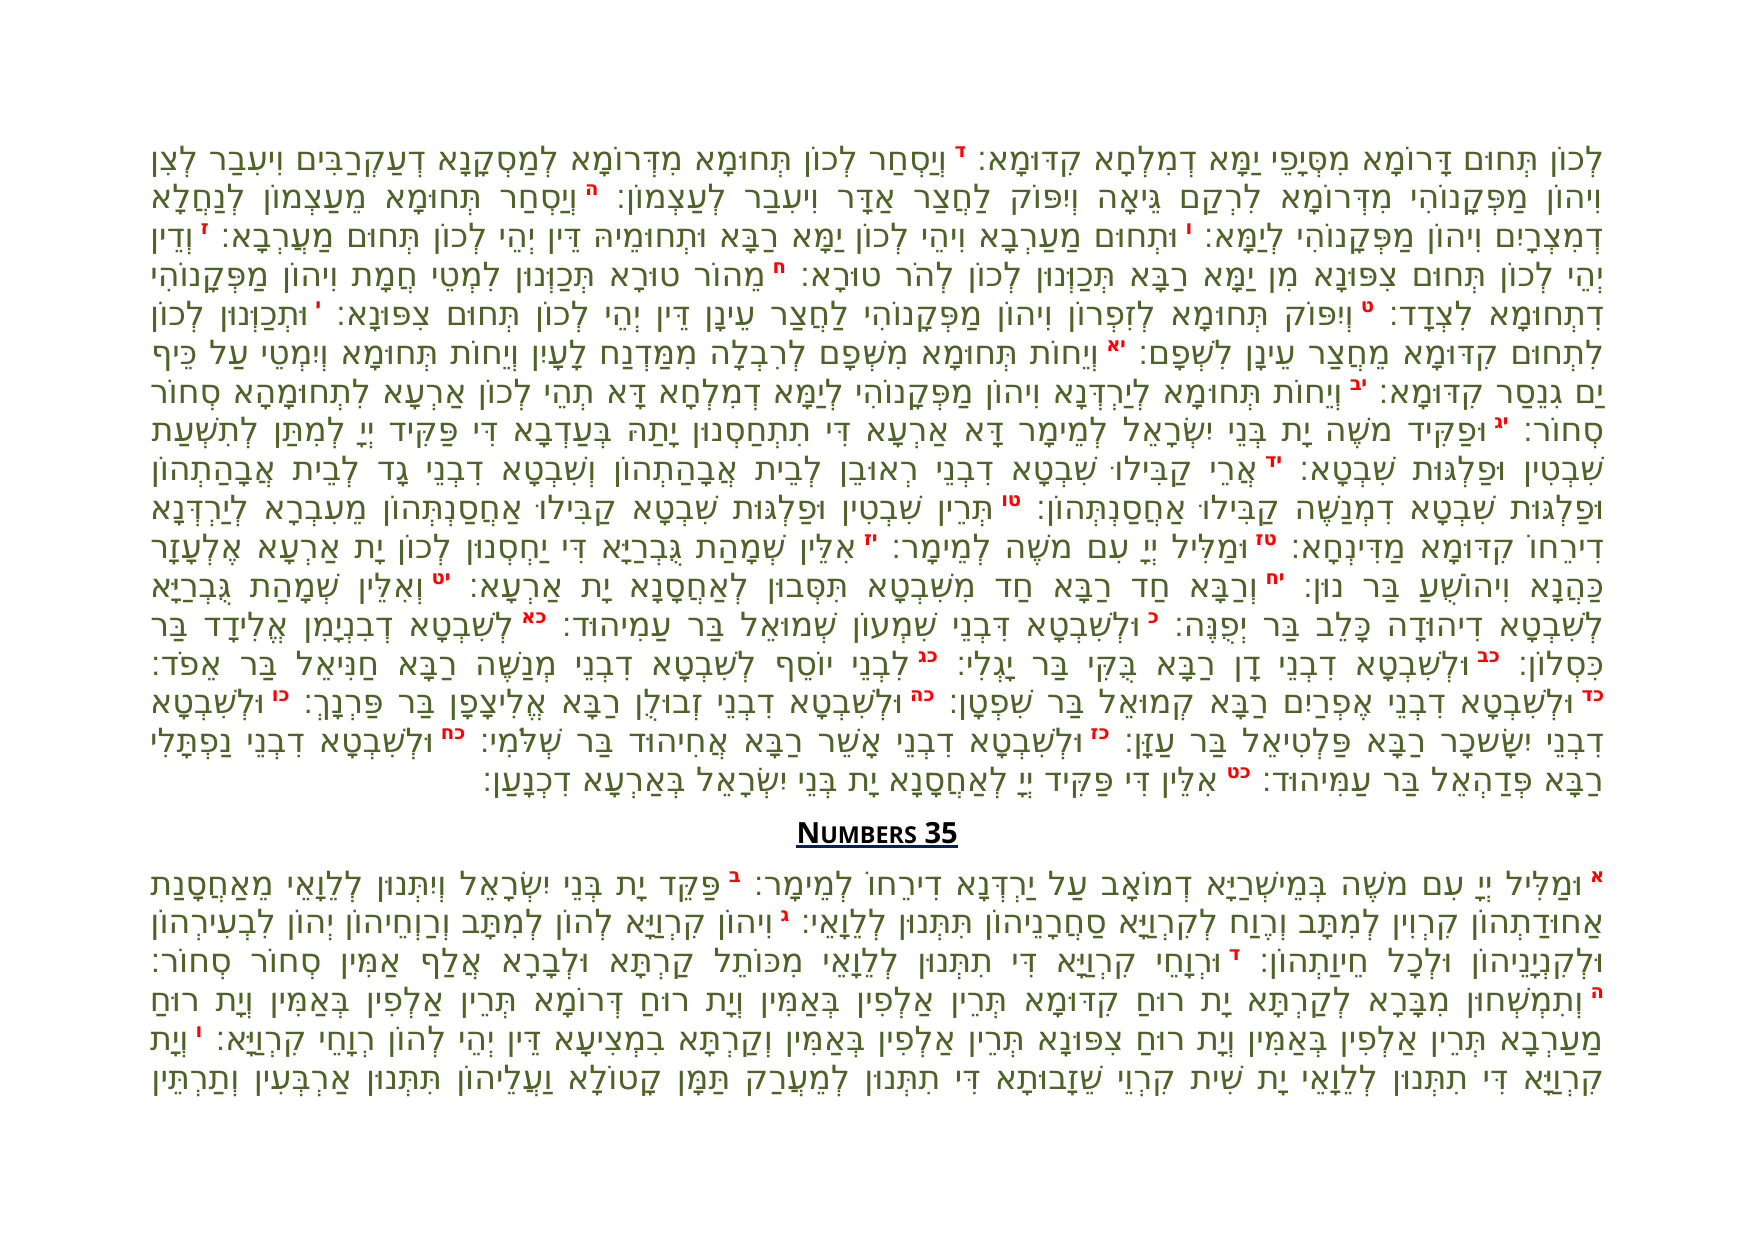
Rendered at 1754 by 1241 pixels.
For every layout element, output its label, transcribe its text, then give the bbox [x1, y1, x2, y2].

text א וּמַלִּיל יְיָ עִם משֶׁה בְּמֵישְׁרַיָּא דְמוֹאָב עַל יַרְדְּנָא דִירֵחוֹ לְמֵימָר׃ ב פַּקֵּד יָת בְּנֵי יִשְׂרָאֵל וְיִתְּנוּן לְלֵוָאֵי מֵאַחֲסָנַת אַחוּדַתְהוֹן קִרְוִין לְמִתָּב וְרֶוַח לְקִרְוַיָּא סַחֲרָנֵיהוֹן תִּתְּנוּן לְלֵוָאֵי׃ ג וִיהוֹן קִרְוַיָּא לְהוֹן לְמִתָּב וְרַוְחֵיהוֹן יְהוֹן לִבְעִירְהוֹן וּלְקִנְיָנֵיהוֹן וּלְכָל חֵיוַתְהוֹן׃ ד וּרְוָחֵי קִרְוַיָּא דִּי תִתְּנוּן לְלֵוָאֵי מִכּוֹתֵל קַרְתָּא וּלְבָרָא אֲלַף אַמִּין סְחוֹר סְחוֹר׃ ה וְתִמְשְׁחוּן מִבָּרָא לְקַרְתָּא יָת רוּחַ קִדּוּמָא תְּרֵין אַלְפִין בְּאַמִּין וְיָת רוּחַ דְּרוֹמָא תְּרֵין אַלְפִין בְּאַמִּין וְיָת רוּחַ מַעַרְבָא תְּרֵין אַלְפִין בְּאַמִּין וְיָת רוּחַ צִפּוּנָא תְּרֵין אַלְפִין בְּאַמִּין וְקַרְתָּא בִמְצִיעָא דֵּין יְהֵי לְהוֹן רְוָחֵי קִרְוַיָּא׃ ו וְיָת קִרְוַיָּא דִּי תִתְּנוּן לְלֵוָאֵי יָת שִׁית קִרְוֵי שֵׁזָבוּתָא דִּי תִתְּנוּן לְמֵעֲרַק תַּמָּן קָטוֹלָא וַעֲלֵיהוֹן תִּתְּנוּן אַרְבְּעִין וְתַרְתֵּין [150, 864, 1604, 1097]
text לְכוֹן תְּחוּם דָּרוֹמָא מִסְּיָפֵי יַמָּא דְמִלְחָא קִדּוּמָא׃ ד וְיַסְחַר לְכוֹן תְּחוּמָא מִדְּרוֹמָא לְמַסְקָנָא דְעַקְרַבִּים וִיעִבַר לְצִן וִיהוֹן מַפְּקָנוֹהִי מִדְּרוֹמָא לִרְקַם גֵּיאָה וְיִפּוֹק לַחֲצַר אַדָּר וִיעִבַר לְעַצְמוֹן׃ ה וְיַסְחַר תְּחוּמָא מֵעַצְמוֹן לְנַחֲלָא דְמִצְרָיִם וִיהוֹן מַפְּקָנוֹהִי לְיַמָּא׃ ו וּתְחוּם מַעַרְבָא וִיהֵי לְכוֹן יַמָּא רַבָּא וּתְחוּמֵיהּ דֵּין יְהֵי לְכוֹן תְּחוּם מַעֲרְבָא׃ ז וְדֵין יְהֵי לְכוֹן תְּחוּם צִפּוּנָא מִן יַמָּא רַבָּא תְּכַוְּנוּן לְכוֹן לְהֹר טוּרָא׃ ח מֵהוֹר טוּרָא תְּכַוְּנוּן לִמְטֵי חֲמָת וִיהוֹן מַפְּקָנוֹהִי דִתְחוּמָא לִצְדָד׃ ט וְיִפּוֹק תְּחוּמָא לְזִפְרוֹן וִיהוֹן מַפְּקָנוֹהִי לַחֲצַר עֵינָן דֵּין יְהֵי לְכוֹן תְּחוּם צִפּוּנָא׃ י וּתְכַוְּנוּן לְכוֹן לִתְחוּם קִדּוּמָא מֵחֲצַר עֵינָן לִשְׁפָם׃ יא וְיֵחוֹת תְּחוּמָא מִשְּׁפָם לְרִבְלָה מִמַּדְנַח לָעָיִן וְיֵחוֹת תְּחוּמָא וְיִמְטֵי עַל כֵּיף יַם גִנֵסַר קִדּוּמָא׃ יב וְיֵחוֹת תְּחוּמָא לְיַרְדְּנָא וִיהוֹן מַפְּקָנוֹהִי לְיַמָּא דְמִלְחָא דָּא תְהֵי לְכוֹן אַרְעָא לִתְחוּמָהָא סְחוֹר סְחוֹר׃ יג וּפַקִּיד משֶׁה יָת בְּנֵי יִשְׂרָאֵל לְמֵימָר דָּא אַרְעָא דִּי תִתְחַסְנוּן יָתַהּ בְּעַדְבָא דִּי פַּקִּיד יְיָ לְמִתַּן לְתִשְׁעַת שִׁבְטִין וּפַלְגּוּת שִׁבְטָא׃ יד אֲרֵי קַבִּילוּ שִׁבְטָא דִבְנֵי רְאוּבֵן לְבֵית אֲבָהַתְהוֹן וְשִׁבְטָא דִבְנֵי גָד לְבֵית אֲבָהַתְהוֹן וּפַלְגּוּת שִׁבְטָא דִמְנַשֶּׁה קַבִּילוּ אַחֲסַנְתְּהוֹן׃ טו תְּרֵין שִׁבְטִין וּפַלְגּוּת שִׁבְטָא קַבִּילוּ אַחֲסַנְתְּהוֹן מֵעִבְרָא לְיַרְדְּנָא דִירֵחוֹ קִדּוּמָא מַדִּינְחָא׃ טז וּמַלִּיל יְיָ עִם משֶׁה לְמֵימָר׃ יז אִלֵּין שְׁמָהַת גֻּבְרַיָּא דִּי יַחְסְנוּן לְכוֹן יָת אַרְעָא אֶלְעָזָר כַּהֲנָא וִיהוֹשֻׁעַ בַּר נוּן׃ יח וְרַבָּא חַד רַבָּא חַד מִשִּׁבְטָא תִּסְּבוּן לְאַחֲסָנָא יָת אַרְעָא׃ יט וְאִלֵּין שְׁמָהַת גֻּבְרַיָּא לְשִׁבְטָא דִיהוּדָה כָּלֵב בַּר יְפֻנֶּה׃ כ וּלְשִׁבְטָא דִּבְנֵי שִׁמְעוֹן שְׁמוּאֵל בַּר עַמִיהוּד׃ כא לְשִׁבְטָא דְבִנְיָמִן אֱלִידָד בַּר כִּסְלוֹן׃ כב וּלְשִׁבְטָא דִבְנֵי דָן רַבָּא בֻּקִּי בַּר יָגְלִי׃ כג לִבְנֵי יוֹסֵף לְשִׁבְטָא דִבְנֵי מְנַשֶּׁה רַבָּא חַנִּיאֵל בַּר אֵפֹד׃ כד וּלְשִׁבְטָא דִבְנֵי אֶפְרַיִם רַבָּא קְמוּאֵל בַּר שִׁפְטָן׃ כה וּלְשִׁבְטָא דִבְנֵי זְבוּלֻן רַבָּא אֱלִיצָפָן בַּר פַּרְנָךְ׃ כו וּלְשִׁבְטָא דִבְנֵי יִשָּׂשכָר רַבָּא פַּלְטִיאֵל בַּר עַזָּן׃ כז וּלְשִׁבְטָא דִבְנֵי אָשֵׁר רַבָּא אֲחִיהוּד בַּר שְׁלֹּמִי׃ כח וּלְשִׁבְטָא דִבְנֵי נַפְתָּלִי רַבָּא פְּדַהְאֵל בַּר עַמִּיהוּד׃ כט אִלֵּין דִּי פַּקִּיד יְיָ לְאַחֲסָנָא יָת בְּנֵי יִשְׂרָאֵל בְּאַרְעָא דִכְנָעַן׃ [150, 139, 1604, 799]
text Numbers 35 [150, 812, 1604, 852]
